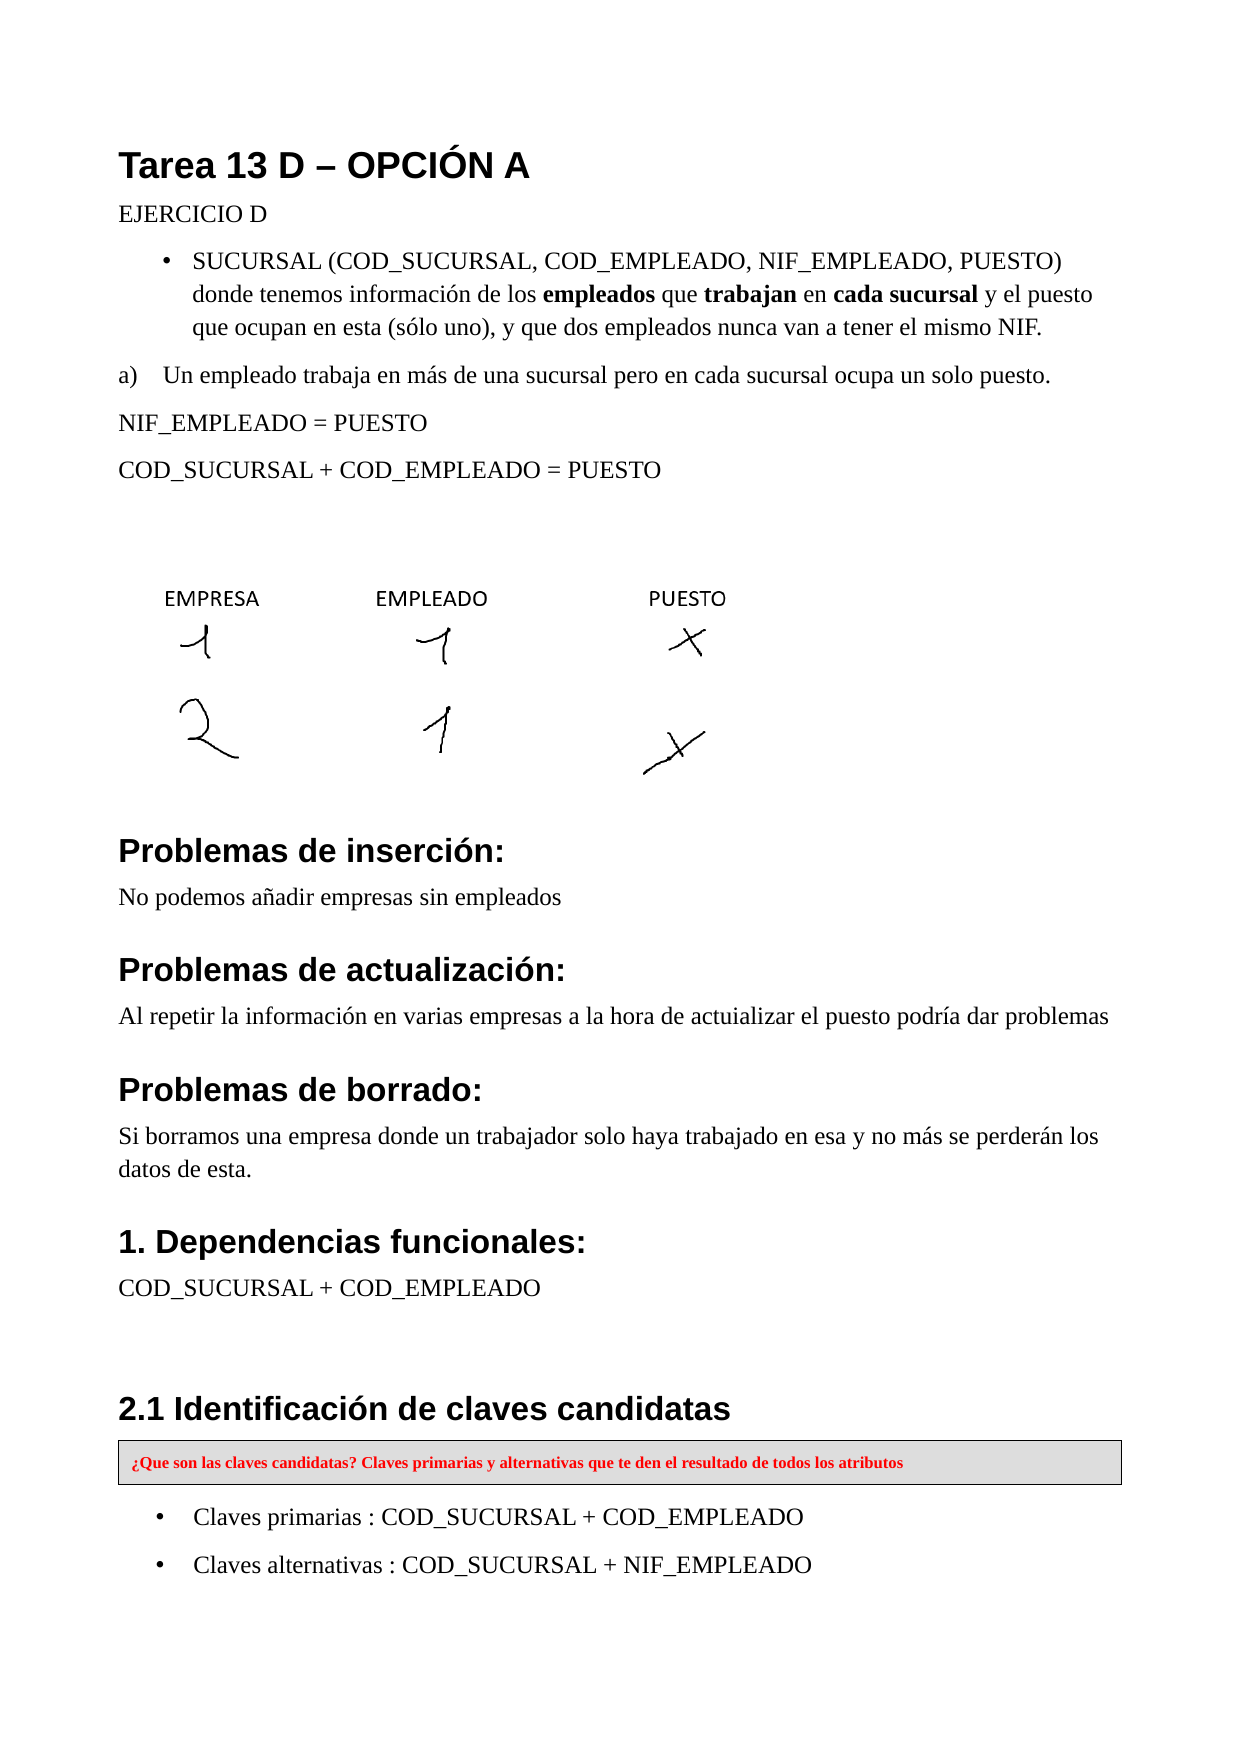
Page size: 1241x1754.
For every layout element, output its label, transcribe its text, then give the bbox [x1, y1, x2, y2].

list SUCURSAL (COD_SUCURSAL, COD_EMPLEADO, NIF_EMPLEADO, PUESTO) donde tenemos información de los empleados que trabajan en cada sucursal y el puesto que ocupan en esta (sólo uno), y que dos empleados nunca van a tener el mismo NIF. [162, 246, 1122, 341]
picture [118, 550, 751, 792]
list Claves alternativas : COD_SUCURSAL + NIF_EMPLEADO [156, 1550, 1122, 1579]
subtitle Problemas de actualización: [118, 951, 1122, 989]
text EJERCICIO D [118, 199, 1122, 227]
text No podemos añadir empresas sin empleados [118, 882, 1122, 911]
list Claves primarias : COD_SUCURSAL + COD_EMPLEADO [156, 1502, 1122, 1531]
text NIF_EMPLEADO = PUESTO [118, 408, 1122, 436]
subtitle Problemas de inserción: [118, 831, 1122, 869]
text ¿Que son las claves candidatas? Claves primarias y alternativas que te den el resultado de todos los atributos [119, 1441, 1121, 1484]
subtitle 2.1 Identificación de claves candidatas [118, 1389, 1122, 1428]
text Si borramos una empresa donde un trabajador solo haya trabajado en esa y no más se perderán los datos de esta. [118, 1121, 1122, 1183]
text Al repetir la información en varias empresas a la hora de actuializar el puesto podría dar problemas [118, 1001, 1122, 1030]
subtitle Problemas de borrado: [118, 1070, 1122, 1108]
text COD_SUCURSAL + COD_EMPLEADO = PUESTO [118, 455, 1122, 484]
text COD_SUCURSAL + COD_EMPLEADO [118, 1273, 1122, 1302]
subtitle Tarea 13 D – OPCIÓN A [118, 143, 1122, 186]
text a) Un empleado trabaja en más de una sucursal pero en cada sucursal ocupa un solo puesto. [118, 360, 1122, 389]
subtitle 1. Dependencias funcionales: [118, 1222, 1122, 1261]
